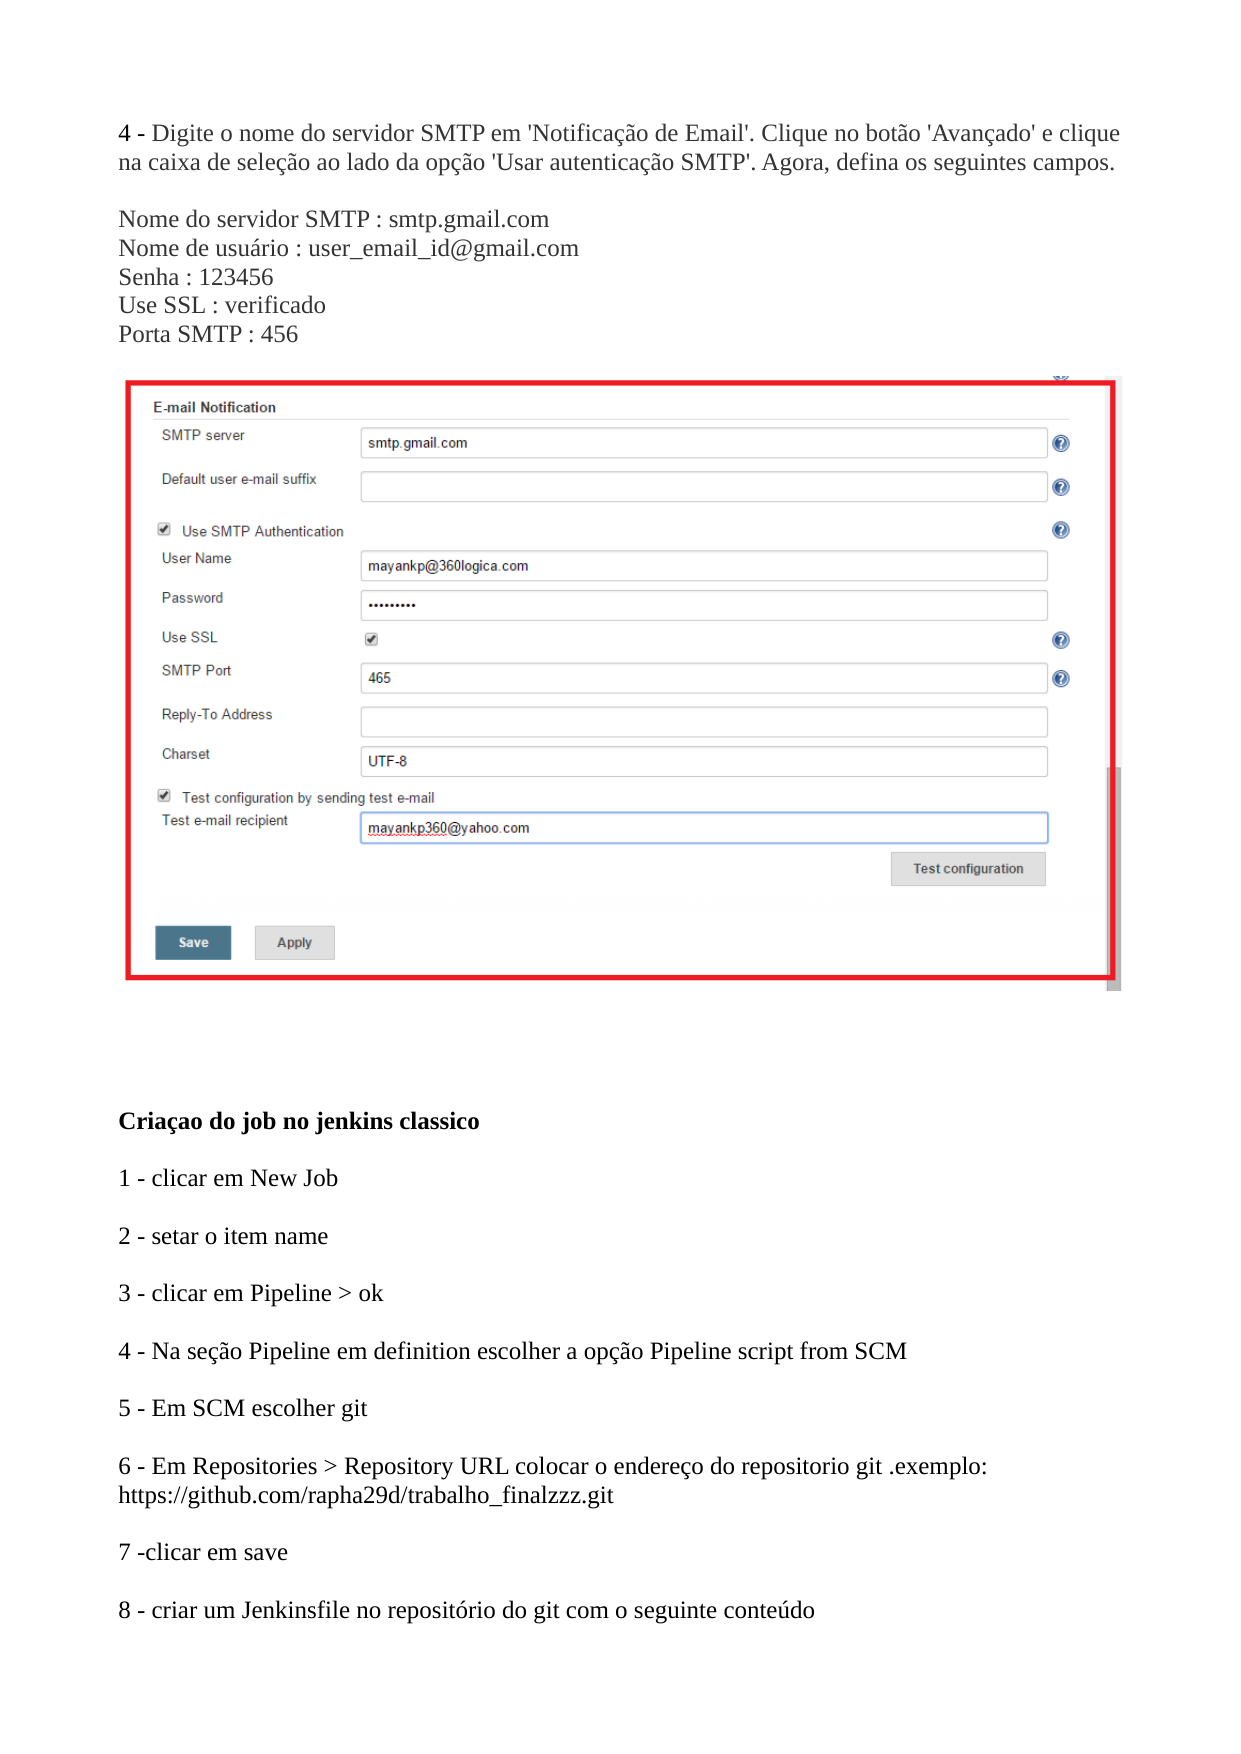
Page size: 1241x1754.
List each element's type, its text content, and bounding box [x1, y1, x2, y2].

text Senha : 123456 [118, 262, 1122, 291]
text Criaçao do job no jenkins classico [118, 1106, 1122, 1135]
text 6 - Em Repositories > Repository URL colocar o endereço do repositorio git .exemplo: https://github.com/rapha29d/trabalho_finalzzz.git [118, 1451, 1122, 1508]
text 8 - criar um Jenkinsfile no repositório do git com o seguinte conteúdo [118, 1595, 1122, 1623]
text 1 - clicar em New Job [118, 1163, 1122, 1192]
text Porta SMTP : 456 [118, 319, 1122, 348]
text Nome do servidor SMTP : smtp.gmail.com [118, 204, 1122, 233]
text Nome de usuário : user_email_id@gmail.com [118, 233, 1122, 262]
text 4 - Digite o nome do servidor SMTP em 'Notificação de Email'. Clique no botão 'Avançado' e clique na caixa de seleção ao lado da opção 'Usar autenticação SMTP'. Agora, defina os seguintes campos. [118, 118, 1122, 176]
text 2 - setar o item name [118, 1221, 1122, 1250]
text 5 - Em SCM escolher git [118, 1393, 1122, 1422]
text 7 -clicar em save [118, 1537, 1122, 1566]
text 3 - clicar em Pipeline > ok [118, 1278, 1122, 1307]
text Use SSL : verificado [118, 291, 1122, 319]
text 4 - Na seção Pipeline em definition escolher a opção Pipeline script from SCM [118, 1336, 1122, 1365]
picture [118, 376, 1123, 991]
